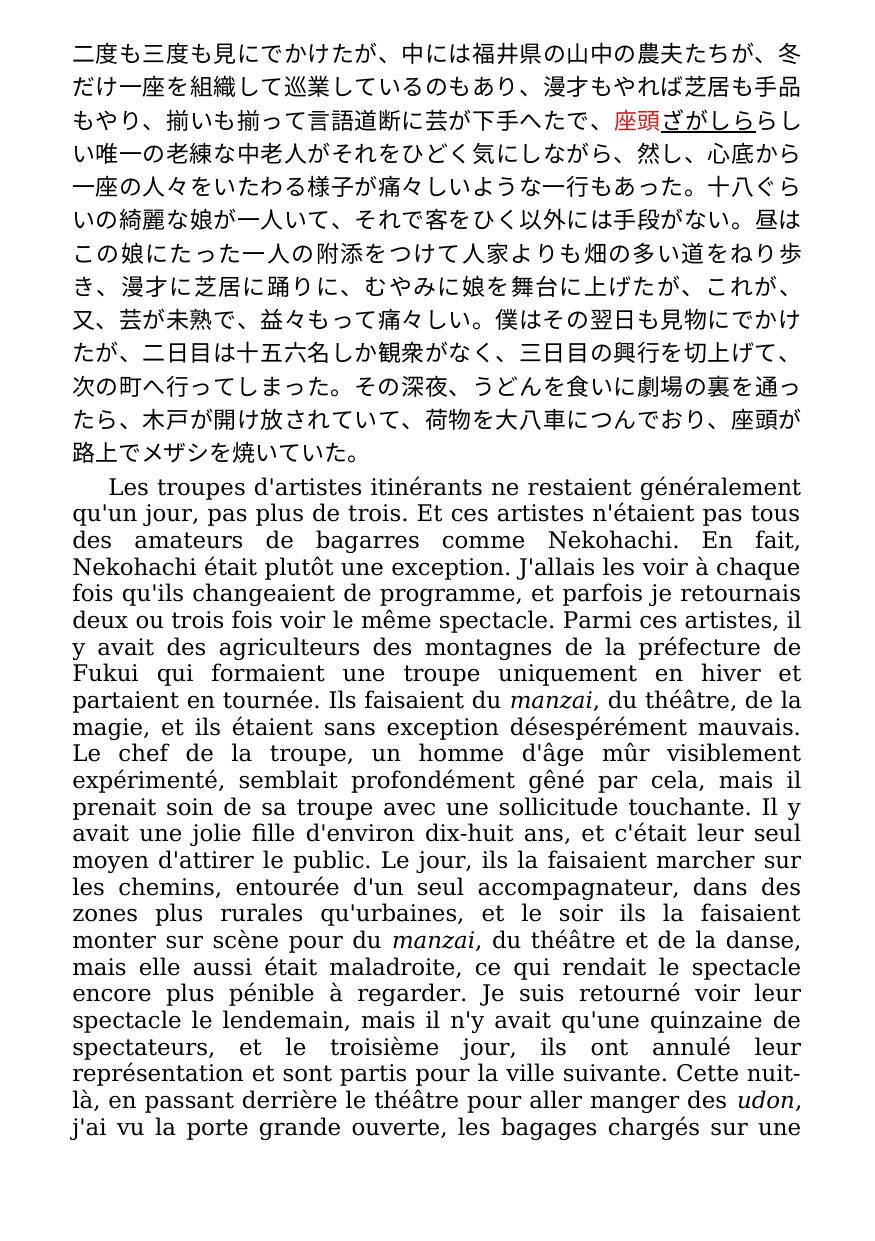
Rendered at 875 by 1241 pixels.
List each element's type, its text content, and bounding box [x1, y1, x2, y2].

text Les troupes d'artistes itinérants ne restaient généralement qu'un jour, pas plus de trois. Et ces artistes n'étaient pas tous des amateurs de bagarres comme Nekohachi. En fait, Nekohachi était plutôt une exception. J'allais les voir à chaque fois qu'ils changeaient de programme, et parfois je retournais deux ou trois fois voir le même spectacle. Parmi ces artistes, il y avait des agriculteurs des montagnes de la préfecture de Fukui qui formaient une troupe uniquement en hiver et partaient en tournée. Ils faisaient du manzai, du théâtre, de la magie, et ils étaient sans exception désespérément mauvais. Le chef de la troupe, un homme d'âge mûr visiblement expérimenté, semblait profondément gêné par cela, mais il prenait soin de sa troupe avec une sollicitude touchante. Il y avait une jolie fille d'environ dix-huit ans, et c'était leur seul moyen d'attirer le public. Le jour, ils la faisaient marcher sur les chemins, entourée d'un seul accompagnateur, dans des zones plus rurales qu'urbaines, et le soir ils la faisaient monter sur scène pour du manzai, du théâtre et de la danse, mais elle aussi était maladroite, ce qui rendait le spectacle encore plus pénible à regarder. Je suis retourné voir leur spectacle le lendemain, mais il n'y avait qu'une quinzaine de spectateurs, et le troisième jour, ils ont annulé leur représentation et sont partis pour la ville suivante. Cette nuit-là, en passant derrière le théâtre pour aller manger des udon, j'ai vu la porte grande ouverte, les bagages chargés sur une [72, 474, 802, 1141]
text 二度も三度も見にでかけたが、中には福井県の山中の農夫たちが、冬だけ一座を組織して巡業しているのもあり、漫才もやれば芝居も手品もやり、揃いも揃って言語道断に芸が下手へたで、座頭ざがしららしい唯一の老練な中老人がそれをひどく気にしながら、然し、心底から一座の人々をいたわる様子が痛々しいような一行もあった。十八ぐらいの綺麗な娘が一人いて、それで客をひく以外には手段がない。昼はこの娘にたった一人の附添をつけて人家よりも畑の多い道をねり歩き、漫才に芝居に踊りに、むやみに娘を舞台に上げたが、これが、又、芸が未熟で、益々もって痛々しい。僕はその翌日も見物にでかけたが、二日目は十五六名しか観衆がなく、三日目の興行を切上げて、次の町へ行ってしまった。その深夜、うどんを食いに劇場の裏を通ったら、木戸が開け放されていて、荷物を大八車につんでおり、座頭が路上でメザシを焼いていた。 [72, 36, 802, 468]
